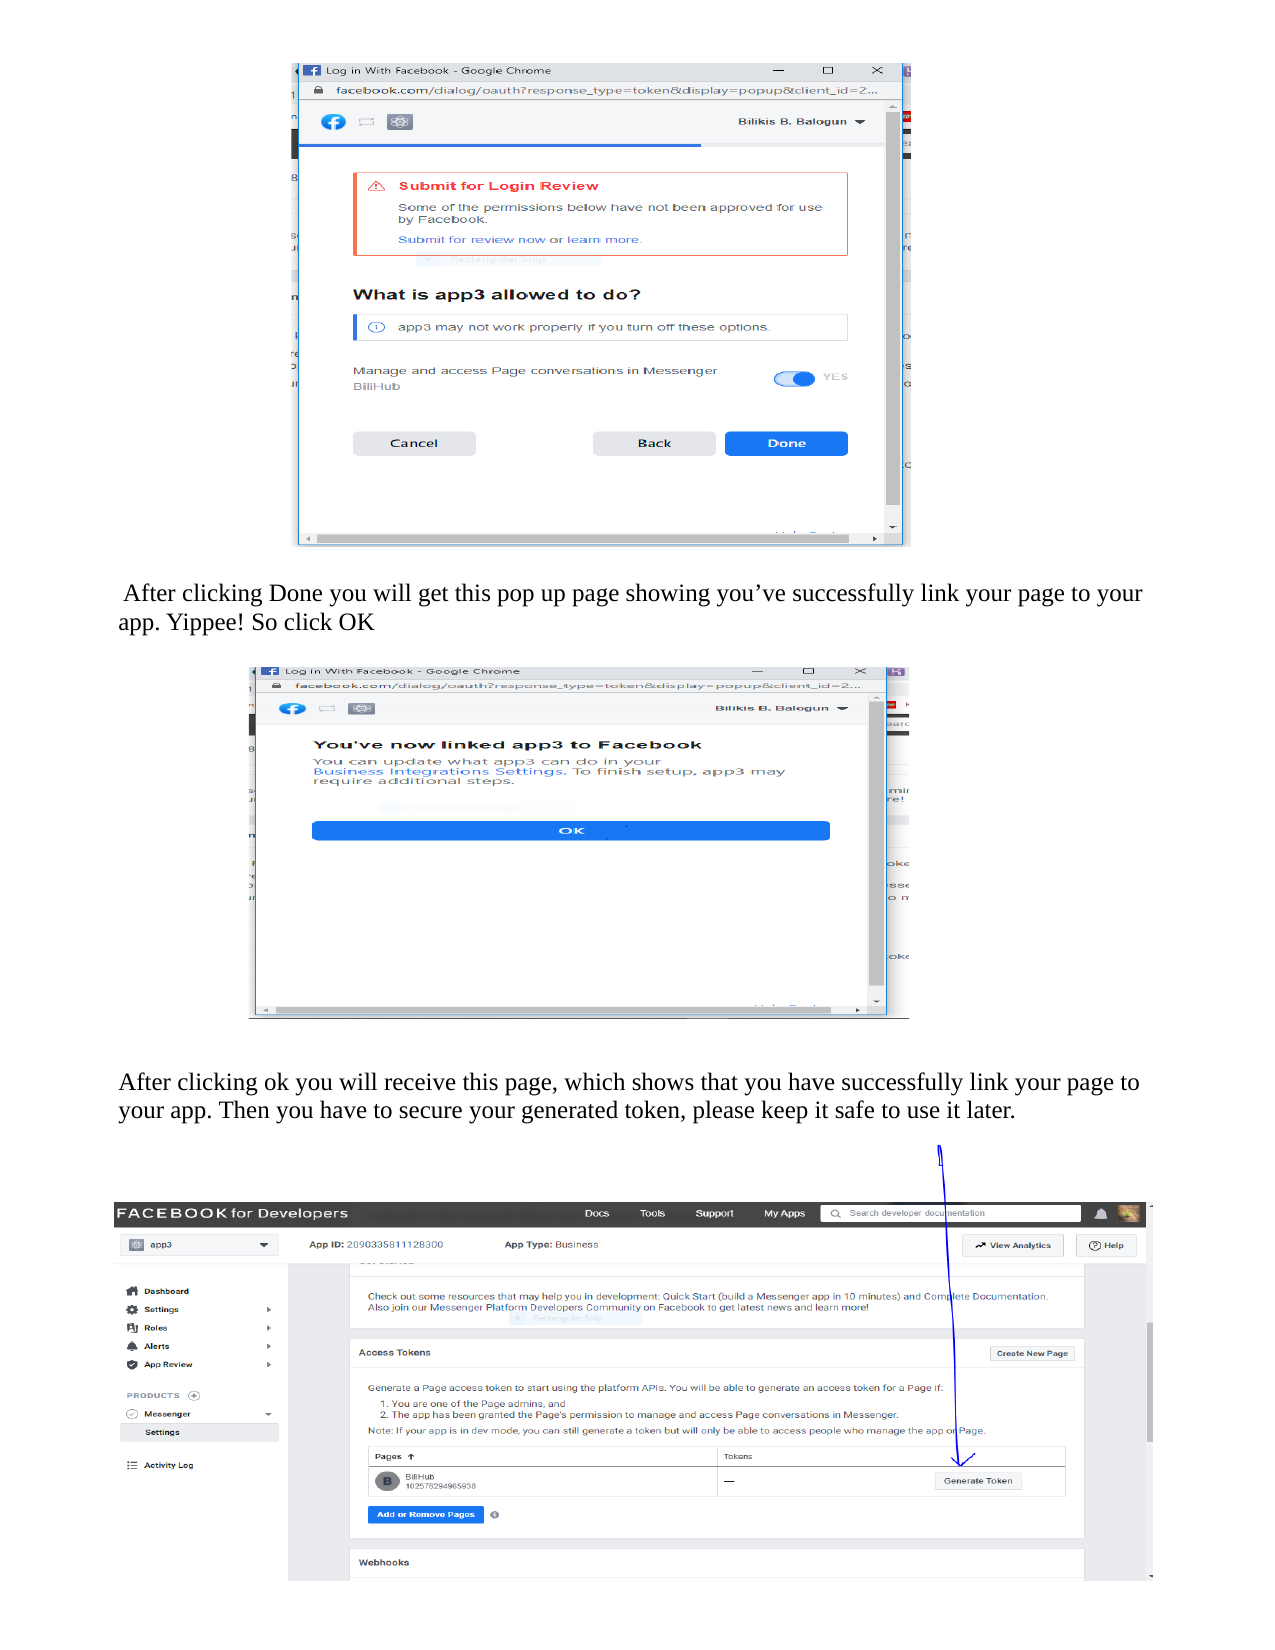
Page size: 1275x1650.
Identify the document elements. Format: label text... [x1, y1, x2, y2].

picture [248, 667, 910, 1019]
picture [291, 63, 911, 547]
picture [114, 1144, 1153, 1581]
text After clicking Done you will get this pop up page showing you’ve successfully link your page to your app. Yippee! So click OK [118, 578, 1157, 636]
text After clicking ok you will receive this page, which shows that you have successfully link your page to your app. Then you have to secure your generated token, please keep it safe to use it later. [118, 1067, 1157, 1124]
